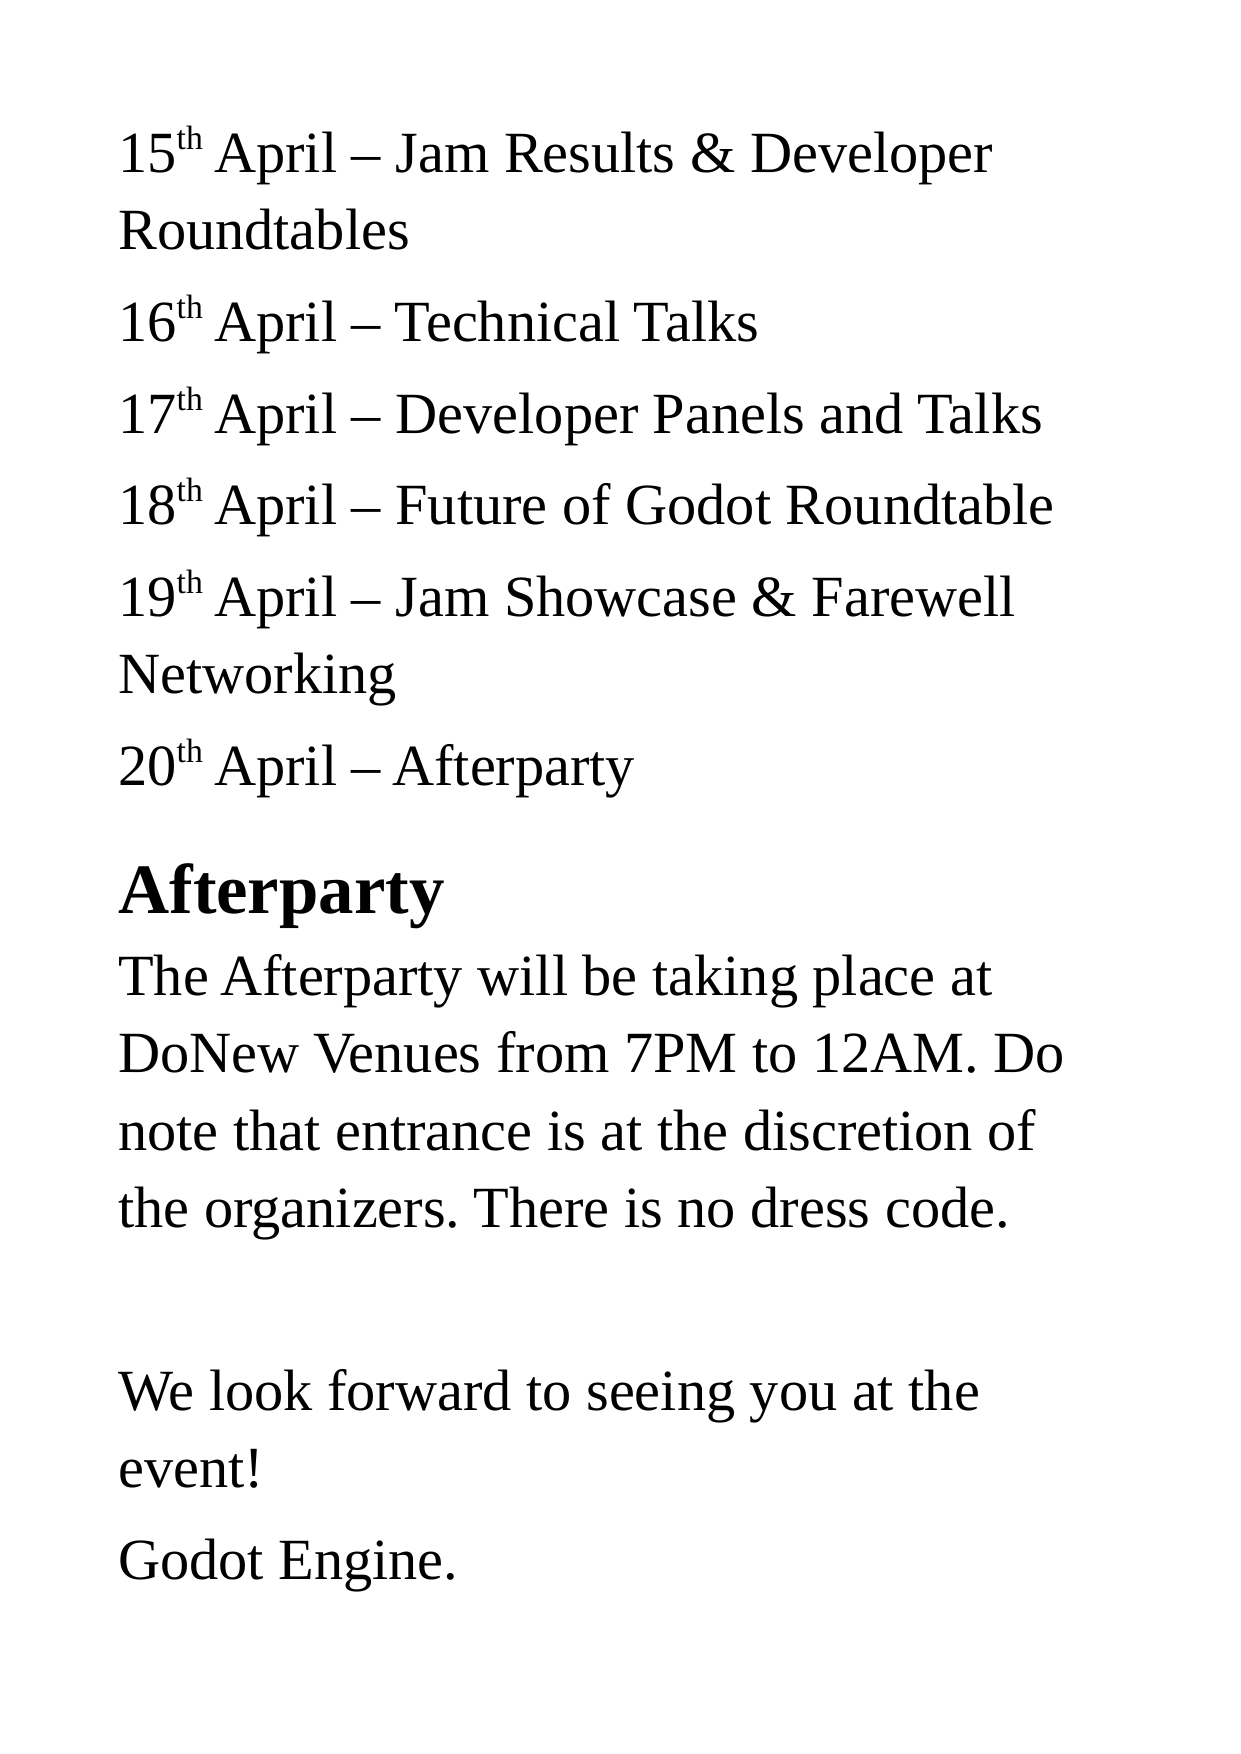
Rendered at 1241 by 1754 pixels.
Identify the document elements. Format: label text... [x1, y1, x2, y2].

text 19th April – Jam Showcase & Farewell Networking [118, 562, 1122, 706]
subtitle Afterparty [118, 847, 1122, 929]
text We look forward to seeing you at the event! [118, 1356, 1122, 1500]
text 16th April – Technical Talks [118, 287, 1122, 354]
text 17th April – Developer Panels and Talks [118, 378, 1122, 446]
text The Afterparty will be taking place at DoNew Venues from 7PM to 12AM. Do note that entrance is at the discretion of the organizers. There is no dress code. [118, 941, 1122, 1239]
text 18th April – Future of Godot Roundtable [118, 470, 1122, 537]
text Godot Engine. [118, 1524, 1122, 1592]
text 20th April – Afterparty [118, 731, 1122, 798]
text 15th April – Jam Results & Developer Roundtables [118, 118, 1122, 262]
